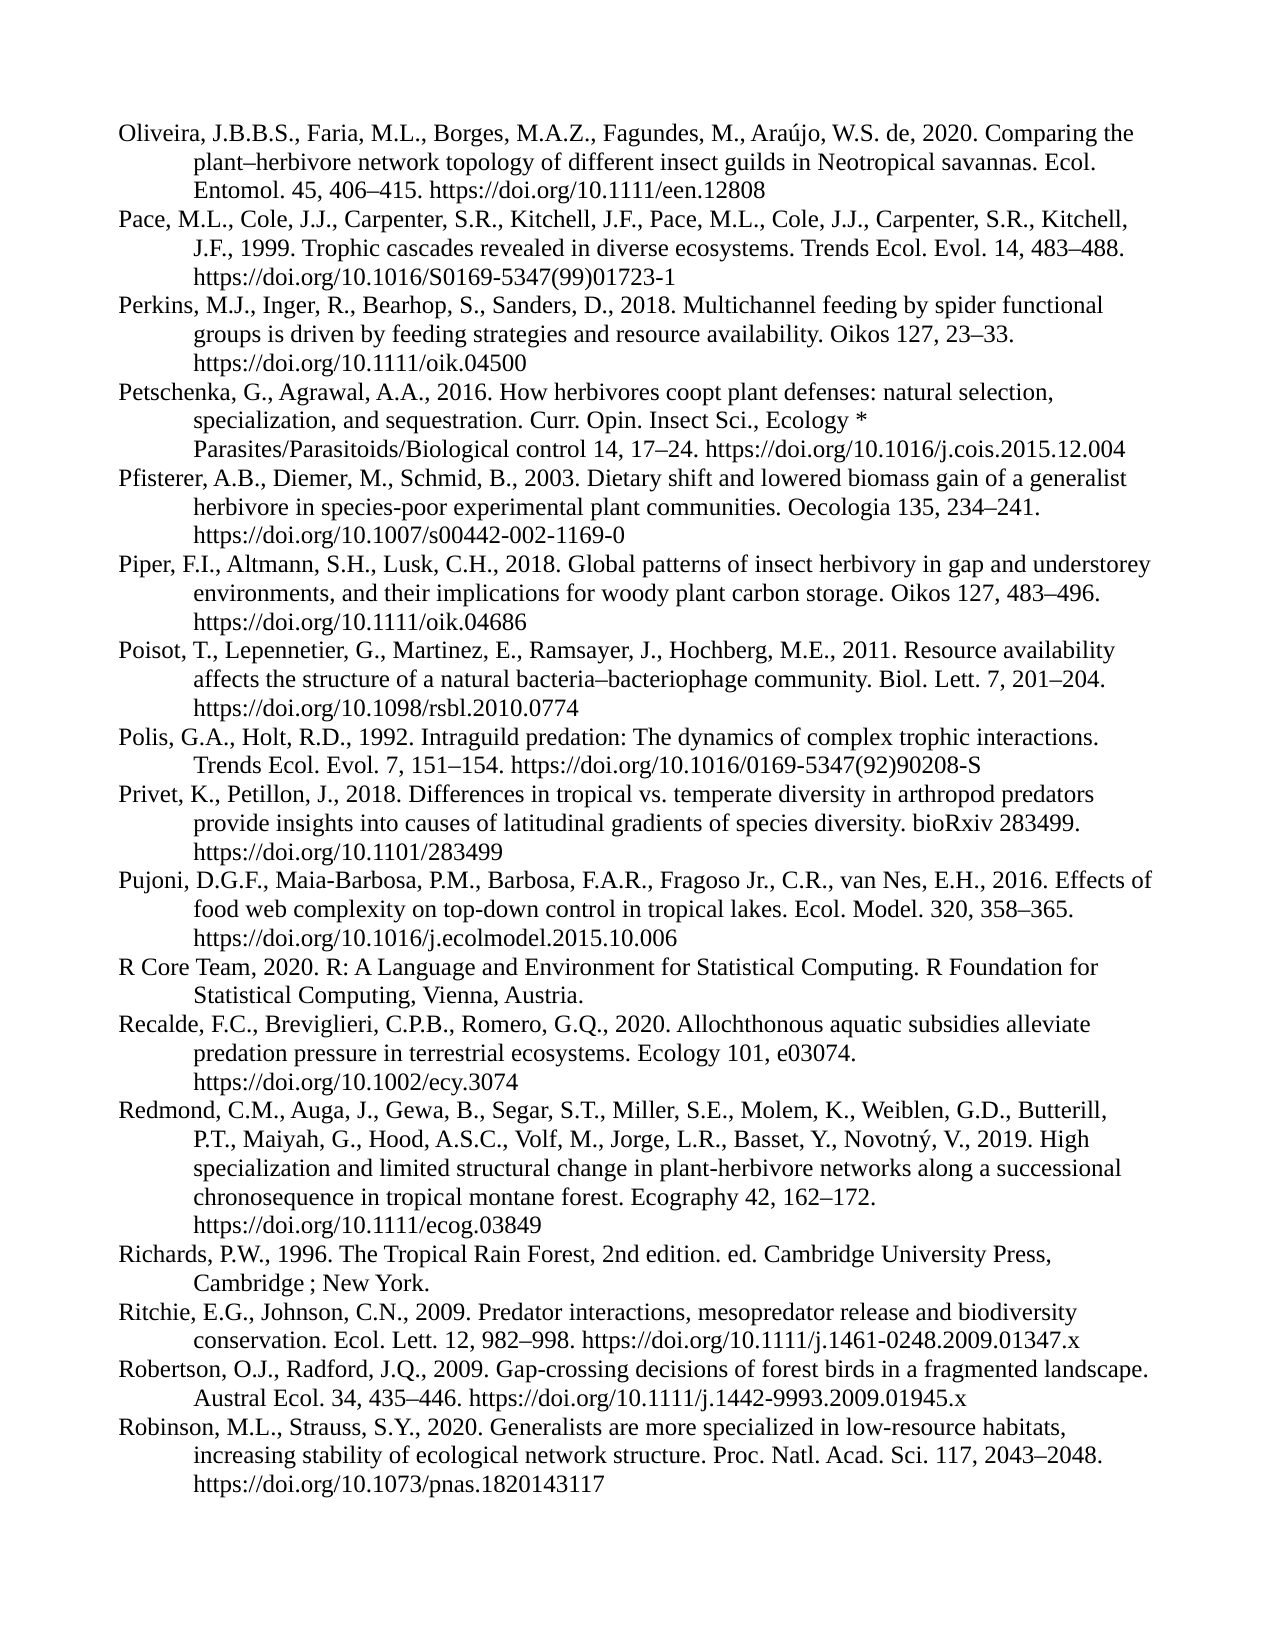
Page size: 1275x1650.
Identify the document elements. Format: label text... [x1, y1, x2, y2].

text Oliveira, J.B.B.S., Faria, M.L., Borges, M.A.Z., Fagundes, M., Araújo, W.S. de, 2020. Comparing the plant–herbivore network topology of different insect guilds in Neotropical savannas. Ecol. Entomol. 45, 406–415. https://doi.org/10.1111/een.12808 [118, 118, 1157, 204]
text Piper, F.I., Altmann, S.H., Lusk, C.H., 2018. Global patterns of insect herbivory in gap and understorey environments, and their implications for woody plant carbon storage. Oikos 127, 483–496. https://doi.org/10.1111/oik.04686 [118, 549, 1157, 636]
text R Core Team, 2020. R: A Language and Environment for Statistical Computing. R Foundation for Statistical Computing, Vienna, Austria. [118, 952, 1157, 1009]
text Polis, G.A., Holt, R.D., 1992. Intraguild predation: The dynamics of complex trophic interactions. Trends Ecol. Evol. 7, 151–154. https://doi.org/10.1016/0169-5347(92)90208-S [118, 722, 1157, 779]
text Pfisterer, A.B., Diemer, M., Schmid, B., 2003. Dietary shift and lowered biomass gain of a generalist herbivore in species-poor experimental plant communities. Oecologia 135, 234–241. https://doi.org/10.1007/s00442-002-1169-0 [118, 463, 1157, 549]
text Pujoni, D.G.F., Maia-Barbosa, P.M., Barbosa, F.A.R., Fragoso Jr., C.R., van Nes, E.H., 2016. Effects of food web complexity on top-down control in tropical lakes. Ecol. Model. 320, 358–365. https://doi.org/10.1016/j.ecolmodel.2015.10.006 [118, 866, 1157, 952]
text Richards, P.W., 1996. The Tropical Rain Forest, 2nd edition. ed. Cambridge University Press, Cambridge ; New York. [118, 1239, 1157, 1297]
text Robertson, O.J., Radford, J.Q., 2009. Gap-crossing decisions of forest birds in a fragmented landscape. Austral Ecol. 34, 435–446. https://doi.org/10.1111/j.1442-9993.2009.01945.x [118, 1354, 1157, 1412]
text Redmond, C.M., Auga, J., Gewa, B., Segar, S.T., Miller, S.E., Molem, K., Weiblen, G.D., Butterill, P.T., Maiyah, G., Hood, A.S.C., Volf, M., Jorge, L.R., Basset, Y., Novotný, V., 2019. High specialization and limited structural change in plant-herbivore networks along a successional chronosequence in tropical montane forest. Ecography 42, 162–172. https://doi.org/10.1111/ecog.03849 [118, 1096, 1157, 1239]
text Privet, K., Petillon, J., 2018. Differences in tropical vs. temperate diversity in arthropod predators provide insights into causes of latitudinal gradients of species diversity. bioRxiv 283499. https://doi.org/10.1101/283499 [118, 779, 1157, 866]
text Ritchie, E.G., Johnson, C.N., 2009. Predator interactions, mesopredator release and biodiversity conservation. Ecol. Lett. 12, 982–998. https://doi.org/10.1111/j.1461-0248.2009.01347.x [118, 1297, 1157, 1354]
text Petschenka, G., Agrawal, A.A., 2016. How herbivores coopt plant defenses: natural selection, specialization, and sequestration. Curr. Opin. Insect Sci., Ecology * Parasites/Parasitoids/Biological control 14, 17–24. https://doi.org/10.1016/j.cois.2015.12.004 [118, 377, 1157, 463]
text Pace, M.L., Cole, J.J., Carpenter, S.R., Kitchell, J.F., Pace, M.L., Cole, J.J., Carpenter, S.R., Kitchell, J.F., 1999. Trophic cascades revealed in diverse ecosystems. Trends Ecol. Evol. 14, 483–488. https://doi.org/10.1016/S0169-5347(99)01723-1 [118, 204, 1157, 291]
text Robinson, M.L., Strauss, S.Y., 2020. Generalists are more specialized in low-resource habitats, increasing stability of ecological network structure. Proc. Natl. Acad. Sci. 117, 2043–2048. https://doi.org/10.1073/pnas.1820143117 [118, 1412, 1157, 1498]
text Poisot, T., Lepennetier, G., Martinez, E., Ramsayer, J., Hochberg, M.E., 2011. Resource availability affects the structure of a natural bacteria–bacteriophage community. Biol. Lett. 7, 201–204. https://doi.org/10.1098/rsbl.2010.0774 [118, 636, 1157, 722]
text Perkins, M.J., Inger, R., Bearhop, S., Sanders, D., 2018. Multichannel feeding by spider functional groups is driven by feeding strategies and resource availability. Oikos 127, 23–33. https://doi.org/10.1111/oik.04500 [118, 291, 1157, 377]
text Recalde, F.C., Breviglieri, C.P.B., Romero, G.Q., 2020. Allochthonous aquatic subsidies alleviate predation pressure in terrestrial ecosystems. Ecology 101, e03074. https://doi.org/10.1002/ecy.3074 [118, 1009, 1157, 1096]
